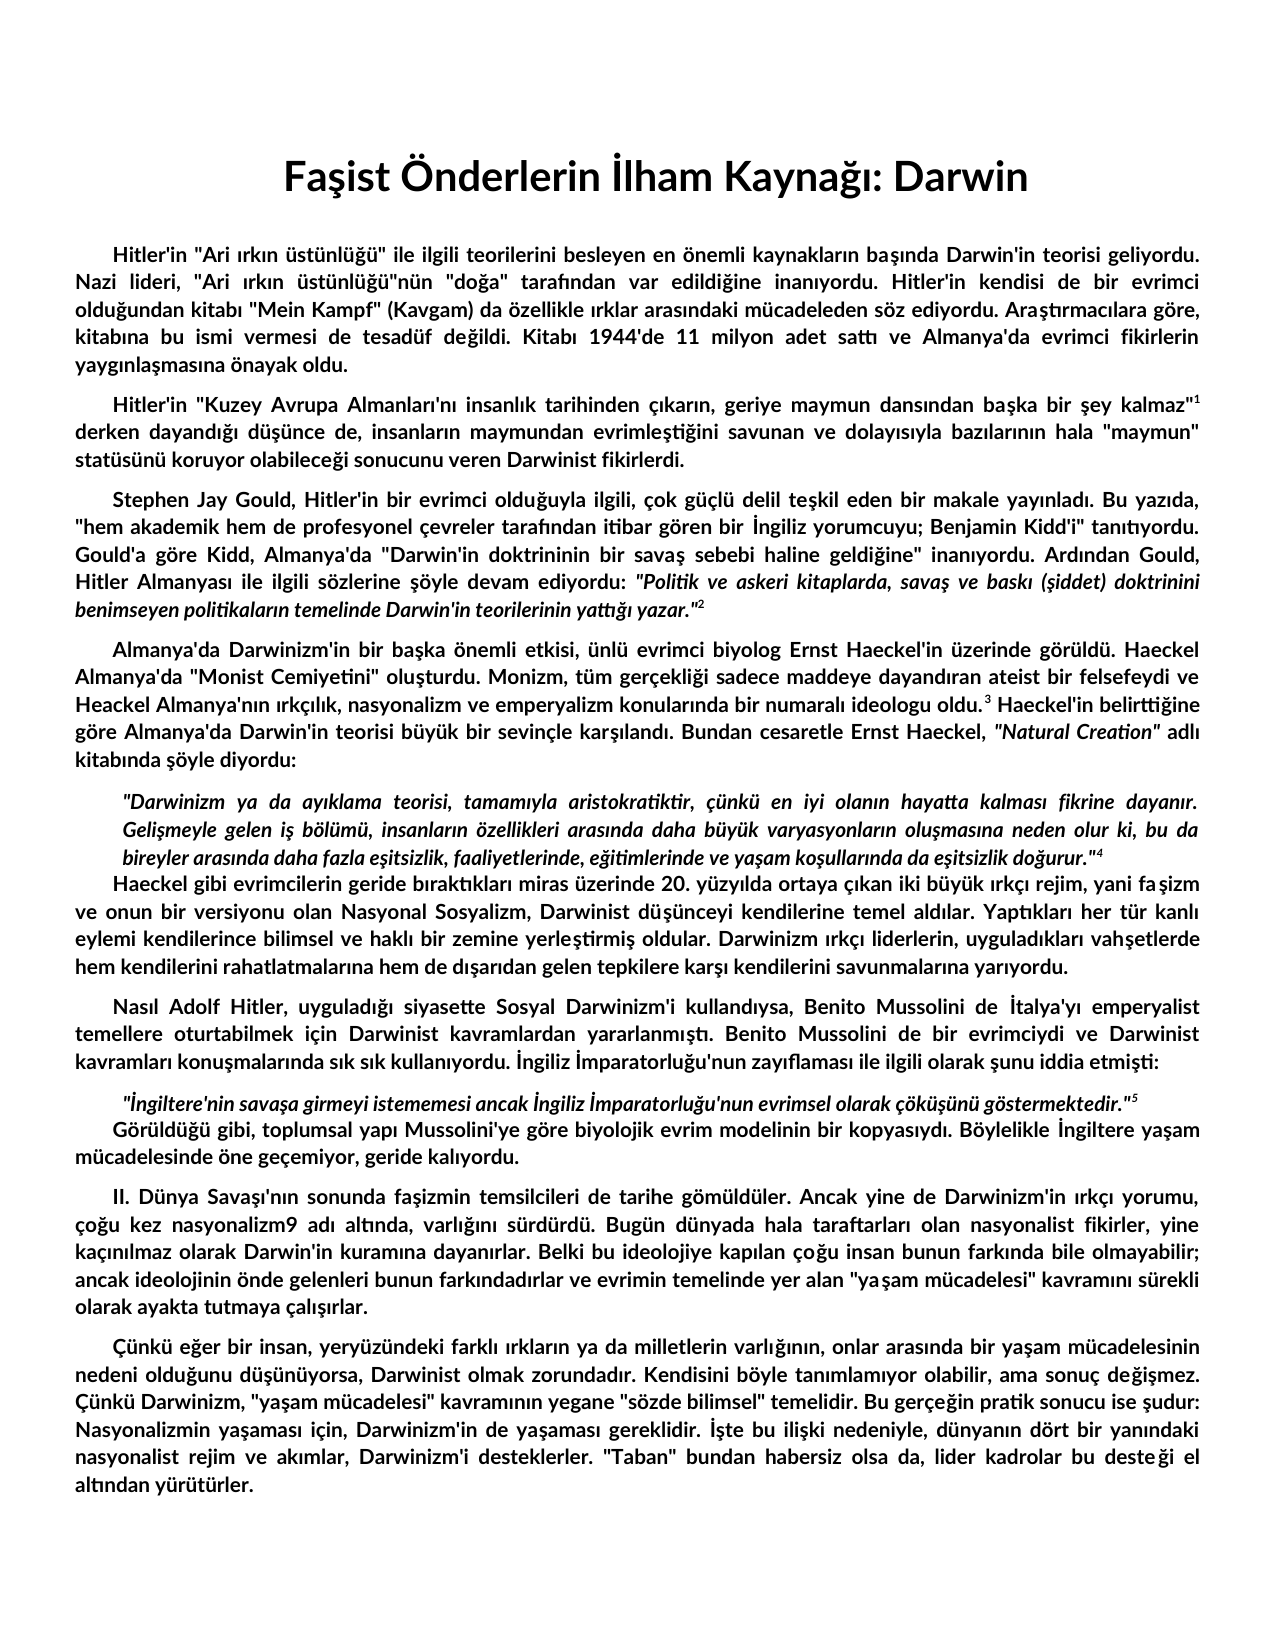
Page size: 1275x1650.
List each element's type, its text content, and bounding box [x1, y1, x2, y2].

text Çünkü eğer bir insan, yeryüzündeki farklı ırkların ya da milletlerin varlığının, onlar arasında bir yaşam mücadelesinin nedeni olduğunu düşünüyorsa, Darwinist olmak zorundadır. Kendisini böyle tanımlamıyor olabilir, ama sonuç değişmez. Çünkü Darwinizm, "yaşam mücadelesi" kavramının yegane "sözde bilimsel" temelidir. Bu gerçeğin pratik sonucu ise şudur: Nasyonalizmin yaşaması için, Darwinizm'in de yaşaması gereklidir. İşte bu ilişki nedeniyle, dünyanın dört bir yanındaki nasyonalist rejim ve akımlar, Darwinizm'i desteklerler. "Taban" bundan habersiz olsa da, lider kadrolar bu desteği el altından yürütürler. [75, 1334, 1200, 1497]
text Görüldüğü gibi, toplumsal yapı Mussolini'ye göre biyolojik evrim modelinin bir kopyasıydı. Böylelikle İngiltere yaşam mücadelesinde öne geçemiyor, geride kalıyordu. [75, 1117, 1200, 1169]
text Almanya'da Darwinizm'in bir başka önemli etkisi, ünlü evrimci biyolog Ernst Haeckel'in üzerinde görüldü. Haeckel Almanya'da "Monist Cemiyetini" oluşturdu. Monizm, tüm gerçekliği sadece maddeye dayandıran ateist bir felsefeydi ve Heackel Almanya'nın ırkçılık, nasyonalizm ve emperyalizm konularında bir numaralı ideologu oldu.3 Haeckel'in belirttiğine göre Almanya'da Darwin'in teorisi büyük bir sevinçle karşılandı. Bundan cesaretle Ernst Haeckel, "Natural Creation" adlı kitabında şöyle diyordu: [75, 637, 1200, 772]
text Hitler'in "Ari ırkın üstünlüğü" ile ilgili teorilerini besleyen en önemli kaynakların başında Darwin'in teorisi geliyordu. Nazi lideri, "Ari ırkın üstünlüğü"nün "doğa" tarafından var edildiğine inanıyordu. Hitler'in kendisi de bir evrimci olduğundan kitabı "Mein Kampf" (Kavgam) da özellikle ırklar arasındaki mücadeleden söz ediyordu. Araştırmacılara göre, kitabına bu ismi vermesi de tesadüf değildi. Kitabı 1944'de 11 milyon adet sattı ve Almanya'da evrimci fikirlerin yaygınlaşmasına önayak oldu. [75, 242, 1200, 377]
text Haeckel gibi evrimcilerin geride bıraktıkları miras üzerinde 20. yüzyılda ortaya çıkan iki büyük ırkçı rejim, yani faşizm ve onun bir versiyonu olan Nasyonal Sosyalizm, Darwinist düşünceyi kendilerine temel aldılar. Yaptıkları her tür kanlı eylemi kendilerince bilimsel ve haklı bir zemine yerleştirmiş oldular. Darwinizm ırkçı liderlerin, uyguladıkları vahşetlerde hem kendilerini rahatlatmalarına hem de dışarıdan gelen tepkilere karşı kendilerini savunmalarına yarıyordu. [75, 871, 1200, 978]
text Stephen Jay Gould, Hitler'in bir evrimci olduğuyla ilgili, çok güçlü delil teşkil eden bir makale yayınladı. Bu yazıda, "hem akademik hem de profesyonel çevreler tarafından itibar gören bir İngiliz yorumcuyu; Benjamin Kidd'i" tanıtıyordu. Gould'a göre Kidd, Almanya'da "Darwin'in doktrininin bir savaş sebebi haline geldiğine" inanıyordu. Ardından Gould, Hitler Almanyası ile ilgili sözlerine şöyle devam ediyordu: "Politik ve askeri kitaplarda, savaş ve baskı (şiddet) doktrinini benimseyen politikaların temelinde Darwin'in teorilerinin yattığı yazar."2 [75, 487, 1200, 622]
text "Darwinizm ya da ayıklama teorisi, tamamıyla aristokratiktir, çünkü en iyi olanın hayatta kalması fikrine dayanır. Gelişmeyle gelen iş bölümü, insanların özellikleri arasında daha büyük varyasyonların oluşmasına neden olur ki, bu da bireyler arasında daha fazla eşitsizlik, faaliyetlerinde, eğitimlerinde ve yaşam koşullarında da eşitsizlik doğurur."4 [122, 787, 1200, 871]
text "İngiltere'nin savaşa girmeyi istememesi ancak İngiliz İmparatorluğu'nun evrimsel olarak çöküşünü göstermektedir."5 [122, 1088, 1200, 1117]
text Hitler'in "Kuzey Avrupa Almanları'nı insanlık tarihinden çıkarın, geriye maymun dansından başka bir şey kalmaz"1 derken dayandığı düşünce de, insanların maymundan evrimleştiğini savunan ve dolayısıyla bazılarının hala "maymun" statüsünü koruyor olabileceği sonucunu veren Darwinist fikirlerdi. [75, 392, 1200, 472]
text II. Dünya Savaşı'nın sonunda faşizmin temsilcileri de tarihe gömüldüler. Ancak yine de Darwinizm'in ırkçı yorumu, çoğu kez nasyonalizm9 adı altında, varlığını sürdürdü. Bugün dünyada hala taraftarları olan nasyonalist fikirler, yine kaçınılmaz olarak Darwin'in kuramına dayanırlar. Belki bu ideolojiye kapılan çoğu insan bunun farkında bile olmayabilir; ancak ideolojinin önde gelenleri bunun farkındadırlar ve evrimin temelinde yer alan "yaşam mücadelesi" kavramını sürekli olarak ayakta tutmaya çalışırlar. [75, 1184, 1200, 1319]
subtitle Faşist Önderlerin İlham Kaynağı: Darwin [112, 150, 1200, 200]
text Nasıl Adolf Hitler, uyguladığı siyasette Sosyal Darwinizm'i kullandıysa, Benito Mussolini de İtalya'yı emperyalist temellere oturtabilmek için Darwinist kavramlardan yararlanmıştı. Benito Mussolini de bir evrimciydi ve Darwinist kavramları konuşmalarında sık sık kullanıyordu. İngiliz İmparatorluğu'nun zayıflaması ile ilgili olarak şunu iddia etmişti: [75, 993, 1200, 1073]
